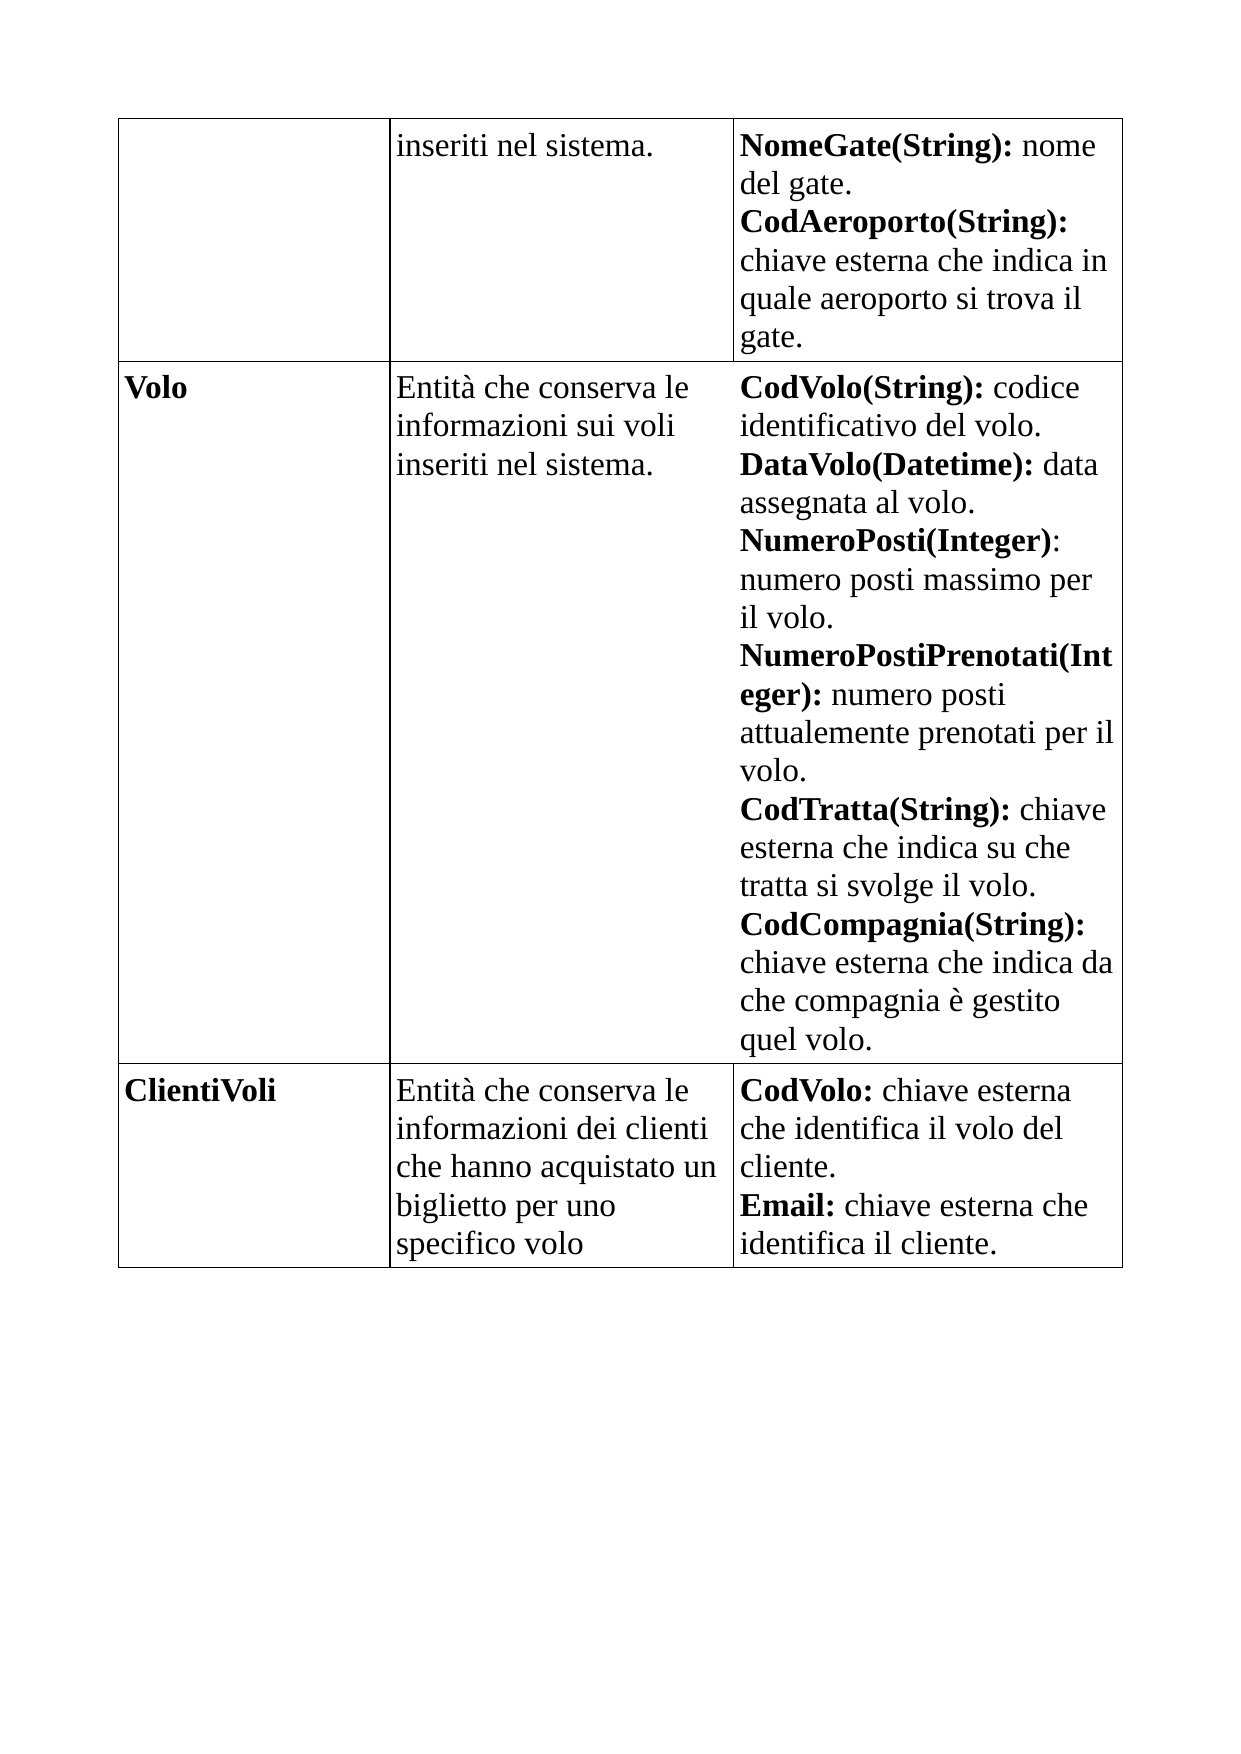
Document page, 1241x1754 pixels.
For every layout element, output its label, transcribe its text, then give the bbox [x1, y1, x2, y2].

table_cell inseriti nel sistema. [391, 119, 733, 361]
table_cell NomeGate(String): nome del gate. CodAeroporto(String): chiave esterna che indica in quale aeroporto si trova il gate. [734, 119, 1122, 361]
table_cell CodVolo(String): codice identificativo del volo. DataVolo(Datetime): data assegnata al volo. NumeroPosti(Integer): numero posti massimo per il volo. NumeroPostiPrenotati(Integer): numero posti attualemente prenotati per il volo. CodTratta(String): chiave esterna che indica su che tratta si svolge il volo. CodCompagnia(String): chiave esterna che indica da che compagnia è gestito quel volo. [734, 362, 1122, 1063]
table_cell ClientiVoli [119, 1064, 389, 1267]
table_cell Entità che conserva le informazioni sui voli inseriti nel sistema. [391, 362, 734, 1063]
table_cell Entità che conserva le informazioni dei clienti che hanno acquistato un biglietto per uno specifico volo [391, 1064, 733, 1267]
table_cell Volo [119, 362, 389, 1063]
table_cell [119, 119, 389, 361]
table_cell CodVolo: chiave esterna che identifica il volo del cliente. Email: chiave esterna che identifica il cliente. [734, 1064, 1122, 1267]
